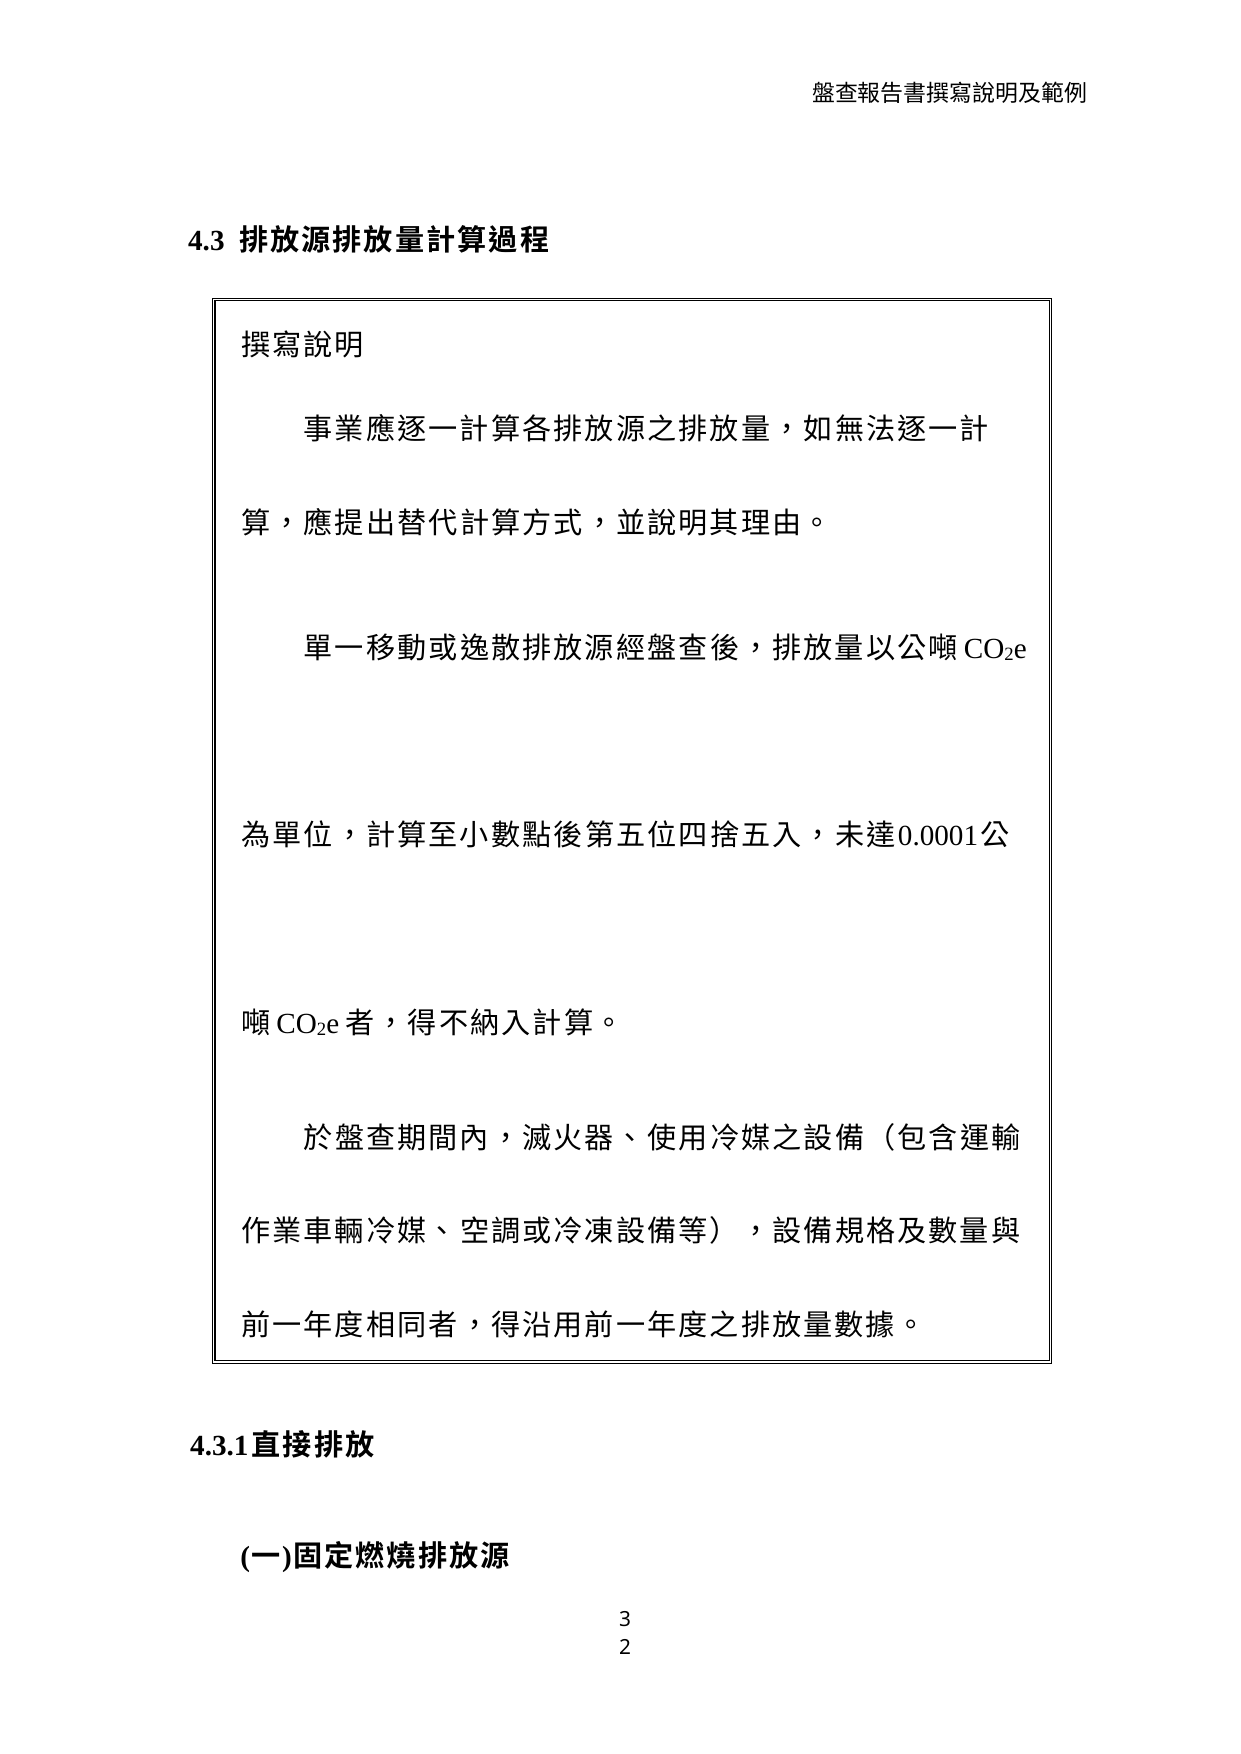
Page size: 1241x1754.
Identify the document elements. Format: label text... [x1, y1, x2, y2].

table_header 撰寫說明 事業應逐一計算各排放源之排放量，如無法逐一計算，應提出替代計算方式，並說明其理由。 單一移動或逸散排放源經盤查後，排放量以公噸CO2e為單位，計算至小數點後第五位四捨五入，未達0.0001公噸CO2e者，得不納入計算。 於盤查期間內，滅火器、使用冷媒之設備（包含運輸作業車輛冷媒、空調或冷凍設備等），設備規格及數量與前一年度相同者，得沿用前一年度之排放量數據。 [216, 301, 1049, 1360]
subtitle 4.3.1直接排放 [188, 1401, 1052, 1463]
text (一)固定燃燒排放源 [232, 1503, 1052, 1566]
text 4.3 排放源排放量計算過程 [188, 196, 1052, 258]
